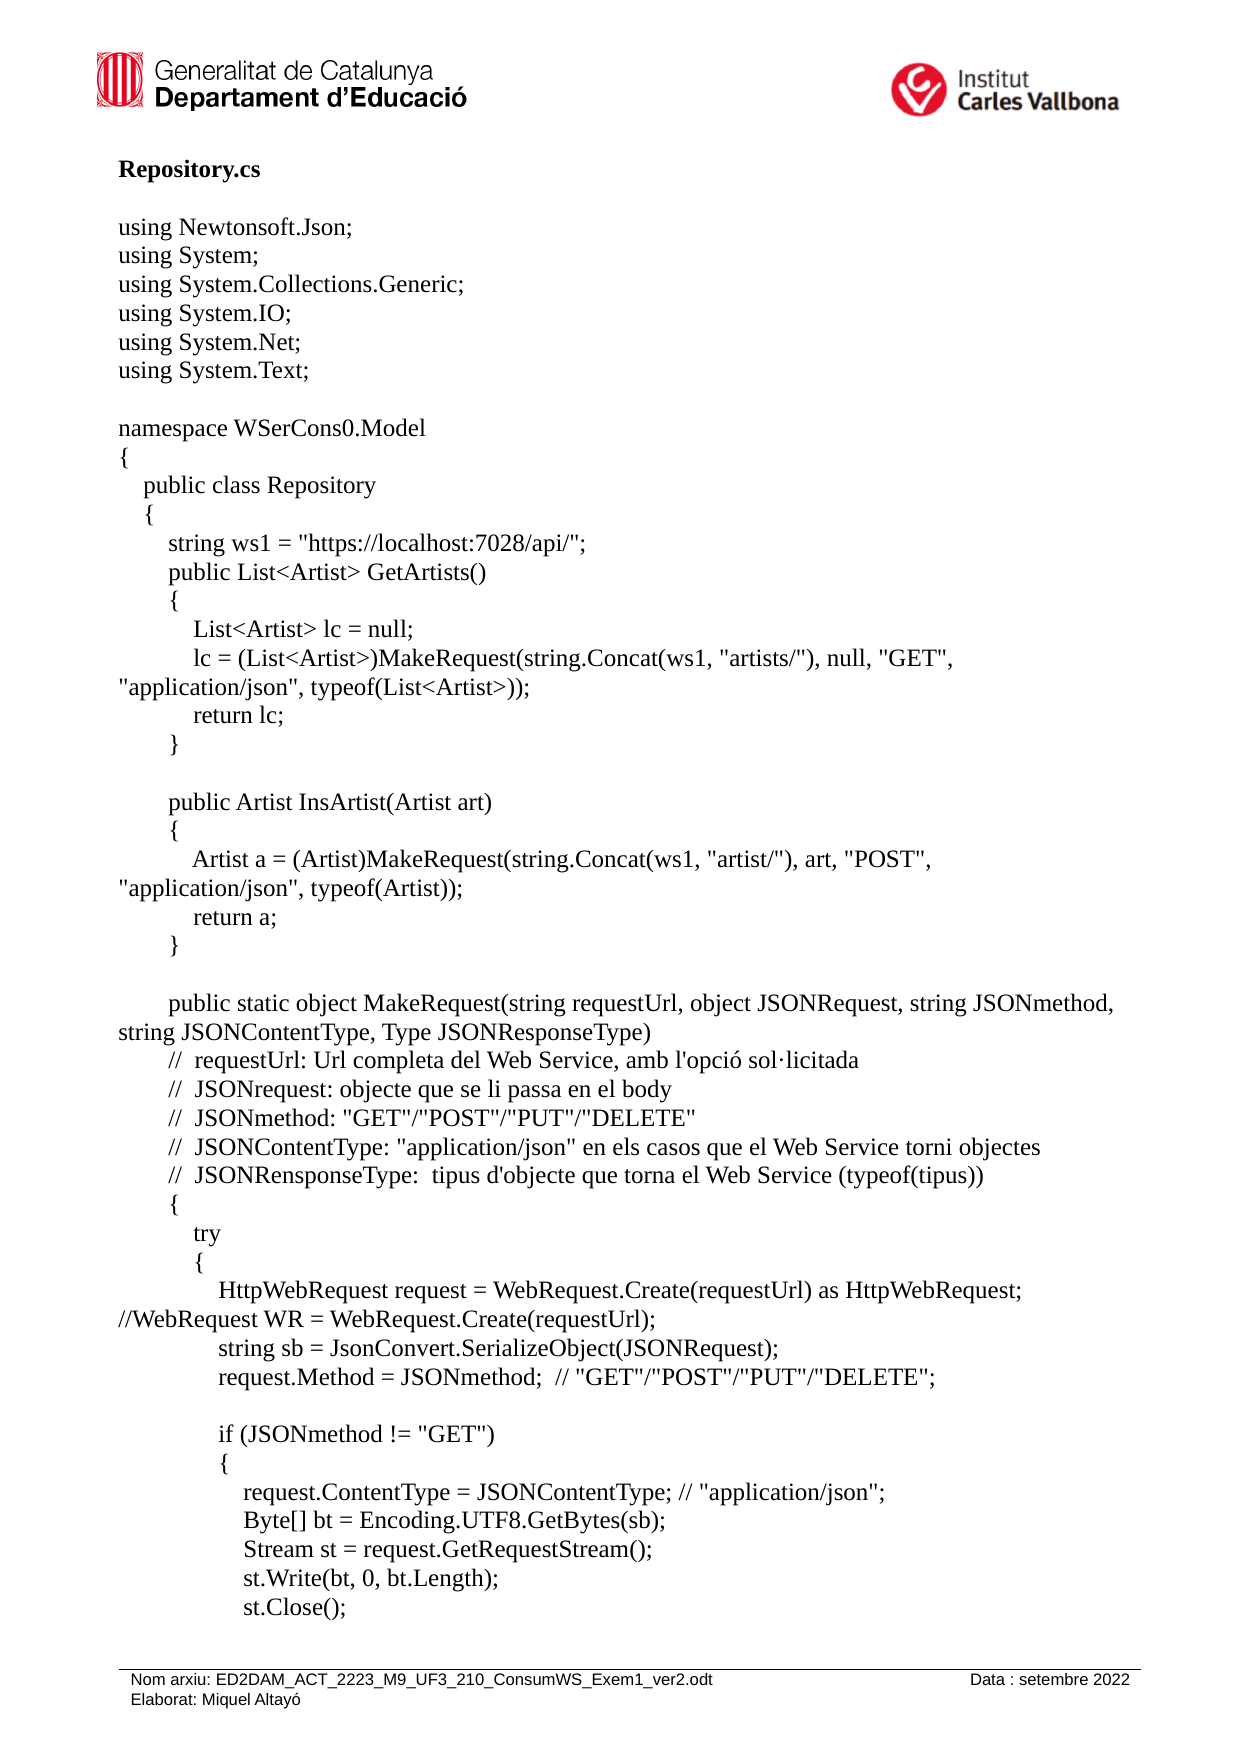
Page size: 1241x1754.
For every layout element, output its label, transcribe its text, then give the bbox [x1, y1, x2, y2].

text using System.Net; [118, 327, 1122, 356]
text if (JSONmethod != "GET") [118, 1419, 1122, 1448]
text public Artist InsArtist(Artist art) [118, 787, 1122, 816]
text // JSONrequest: objecte que se li passa en el body [118, 1074, 1122, 1103]
text request.ContentType = JSONContentType; // "application/json"; [118, 1477, 1122, 1506]
text List<Artist> lc = null; [118, 614, 1122, 643]
text using System.Collections.Generic; [118, 269, 1122, 298]
text HttpWebRequest request = WebRequest.Create(requestUrl) as HttpWebRequest; //WebRequest WR = WebRequest.Create(requestUrl); [118, 1276, 1122, 1333]
text { [118, 816, 1122, 844]
text st.Write(bt, 0, bt.Length); [118, 1563, 1122, 1592]
text string ws1 = "https://localhost:7028/api/"; [118, 528, 1122, 557]
text return a; [118, 902, 1122, 931]
text using System; [118, 241, 1122, 269]
text public List<Artist> GetArtists() [118, 557, 1122, 586]
text { [118, 499, 1122, 528]
text { [118, 442, 1122, 471]
text Artist a = (Artist)MakeRequest(string.Concat(ws1, "artist/"), art, "POST", "application/json", typeof(Artist)); [118, 844, 1122, 902]
text { [118, 1448, 1122, 1477]
text Byte[] bt = Encoding.UTF8.GetBytes(sb); [118, 1506, 1122, 1534]
text { [118, 1247, 1122, 1276]
text using System.Text; [118, 356, 1122, 384]
text // JSONContentType: "application/json" en els casos que el Web Service torni objectes [118, 1132, 1122, 1161]
text using Newtonsoft.Json; [118, 212, 1122, 241]
text public class Repository [118, 471, 1122, 499]
picture [97, 51, 494, 114]
text try [118, 1218, 1122, 1247]
text { [118, 1189, 1122, 1218]
text Repository.cs [118, 154, 1122, 183]
text // JSONmethod: "GET"/"POST"/"PUT"/"DELETE" [118, 1103, 1122, 1132]
text Stream st = request.GetRequestStream(); [118, 1534, 1122, 1563]
text // requestUrl: Url completa del Web Service, amb l'opció sol·licitada [118, 1046, 1122, 1074]
text } [118, 729, 1122, 758]
text { [118, 586, 1122, 614]
text using System.IO; [118, 298, 1122, 327]
text string sb = JsonConvert.SerializeObject(JSONRequest); [118, 1333, 1122, 1362]
text namespace WSerCons0.Model [118, 413, 1122, 442]
text // JSONRensponseType: tipus d'objecte que torna el Web Service (typeof(tipus)) [118, 1161, 1122, 1189]
text } [118, 931, 1122, 959]
text public static object MakeRequest(string requestUrl, object JSONRequest, string JSONmethod, string JSONContentType, Type JSONResponseType) [118, 988, 1122, 1046]
text request.Method = JSONmethod; // "GET"/"POST"/"PUT"/"DELETE"; [118, 1362, 1122, 1391]
picture [889, 60, 1130, 119]
text st.Close(); [118, 1592, 1122, 1621]
text lc = (List<Artist>)MakeRequest(string.Concat(ws1, "artists/"), null, "GET", "application/json", typeof(List<Artist>)); [118, 643, 1122, 701]
text return lc; [118, 701, 1122, 729]
